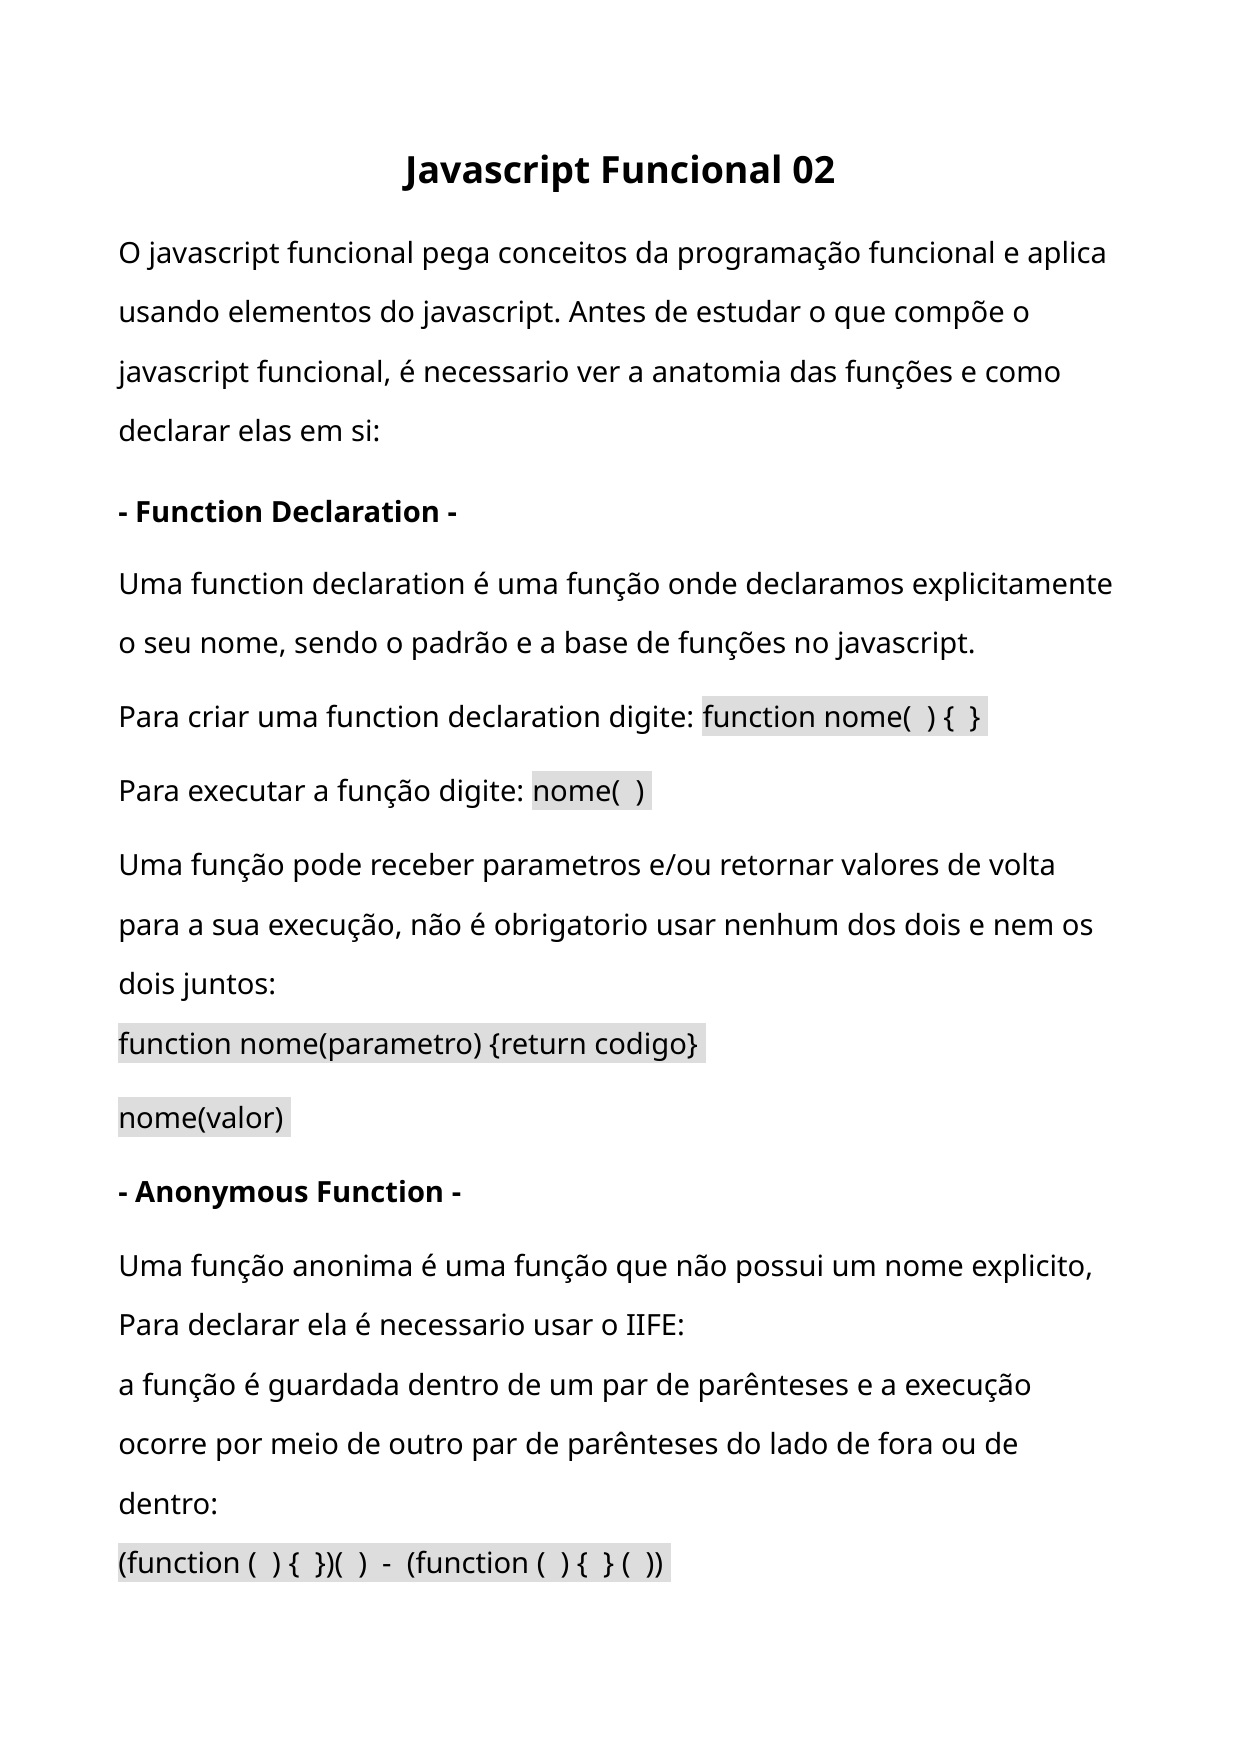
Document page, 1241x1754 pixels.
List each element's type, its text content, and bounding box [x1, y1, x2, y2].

text Uma function declaration é uma função onde declaramos explicitamente o seu nome, sendo o padrão e a base de funções no javascript. [118, 563, 1122, 662]
text O javascript funcional pega conceitos da programação funcional e aplica usando elementos do javascript. Antes de estudar o que compõe o javascript funcional, é necessario ver a anatomia das funções e como declarar elas em si: [118, 232, 1122, 450]
text (function ( ) { })( ) - (function ( ) { } ( )) [118, 1543, 1122, 1582]
text Uma função anonima é uma função que não possui um nome explicito, Para declarar ela é necessario usar o IIFE: [118, 1245, 1122, 1344]
text Para executar a função digite: nome( ) [118, 771, 1122, 810]
text - Anonymous Function - [118, 1171, 1122, 1211]
subtitle Javascript Funcional 02 [118, 143, 1122, 194]
text Uma função pode receber parametros e/ou retornar valores de volta para a sua execução, não é obrigatorio usar nenhum dos dois e nem os dois juntos: [118, 844, 1122, 1003]
text function nome(parametro) {return codigo} [118, 1023, 1122, 1063]
text Para criar uma function declaration digite: function nome( ) { } [118, 696, 1122, 736]
text nome(valor) [118, 1097, 1122, 1137]
subtitle - Function Declaration - [118, 491, 1122, 531]
text a função é guardada dentro de um par de parênteses e a execução ocorre por meio de outro par de parênteses do lado de fora ou de dentro: [118, 1364, 1122, 1523]
